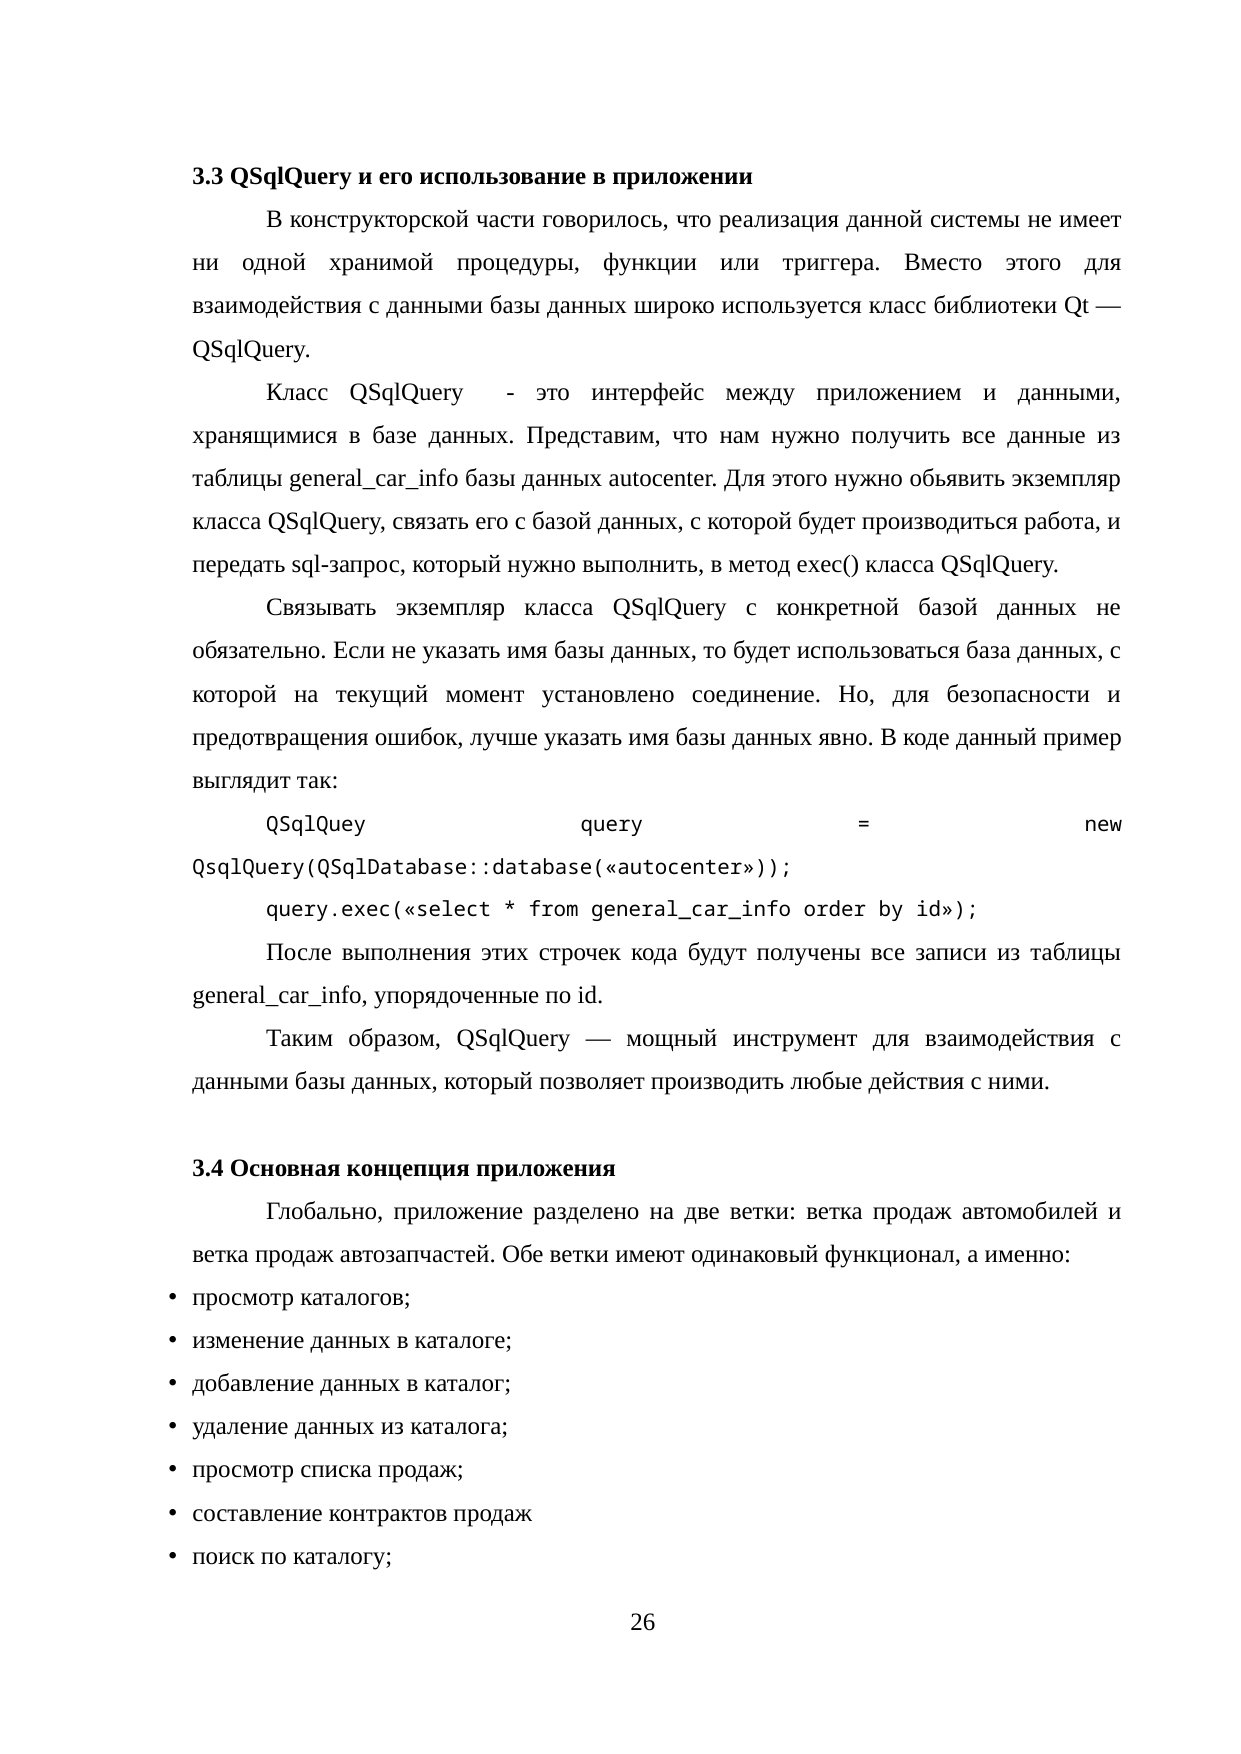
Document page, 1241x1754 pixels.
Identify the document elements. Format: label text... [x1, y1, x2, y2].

list просмотр списка продаж; [168, 1454, 1122, 1483]
text Глобально, приложение разделено на две ветки: ветка продаж автомобилей и ветка продаж автозапчастей. Обе ветки имеют одинаковый функционал, а именно: [192, 1196, 1122, 1268]
subtitle 3.4 Основная концепция приложения [192, 1153, 1122, 1181]
text QSqlQuey query = new QsqlQuery(QSqlDatabase::database(«autocenter»)); [192, 808, 1122, 880]
text query.exec(«select * from general_car_info order by id»); [192, 894, 1122, 923]
subtitle 3.3 QSqlQuery и его использование в приложении [192, 161, 1122, 190]
text В конструкторской части говорилось, что реализация данной системы не имеет ни одной хранимой процедуры, функции или триггера. Вместо этого для взаимодействия с данными базы данных широко используется класс библиотеки Qt — QSqlQuery. [192, 204, 1122, 362]
text Связывать экземпляр класса QSqlQuery с конкретной базой данных не обязательно. Если не указать имя базы данных, то будет использоваться база данных, с которой на текущий момент установлено соединение. Но, для безопасности и предотвращения ошибок, лучше указать имя базы данных явно. В коде данный пример выглядит так: [192, 592, 1122, 794]
text Таким образом, QSqlQuery — мощный инструмент для взаимодействия с данными базы данных, который позволяет производить любые действия с ними. [192, 1023, 1122, 1095]
list просмотр каталогов; [168, 1282, 1122, 1311]
list составление контрактов продаж [168, 1498, 1122, 1526]
text Класс QSqlQuery - это интерфейс между приложением и данными, хранящимися в базе данных. Представим, что нам нужно получить все данные из таблицы general_car_info базы данных autocenter. Для этого нужно обьявить экземпляр класса QSqlQuery, связать его с базой данных, с которой будет производиться работа, и передать sql-запрос, который нужно выполнить, в метод exec() класса QSqlQuery. [192, 377, 1122, 578]
list удаление данных из каталога; [168, 1411, 1122, 1440]
list изменение данных в каталоге; [168, 1325, 1122, 1354]
text После выполнения этих строчек кода будут получены все записи из таблицы general_car_info, упорядоченные по id. [192, 937, 1122, 1009]
list добавление данных в каталог; [168, 1368, 1122, 1397]
list поиск по каталогу; [168, 1541, 1122, 1569]
